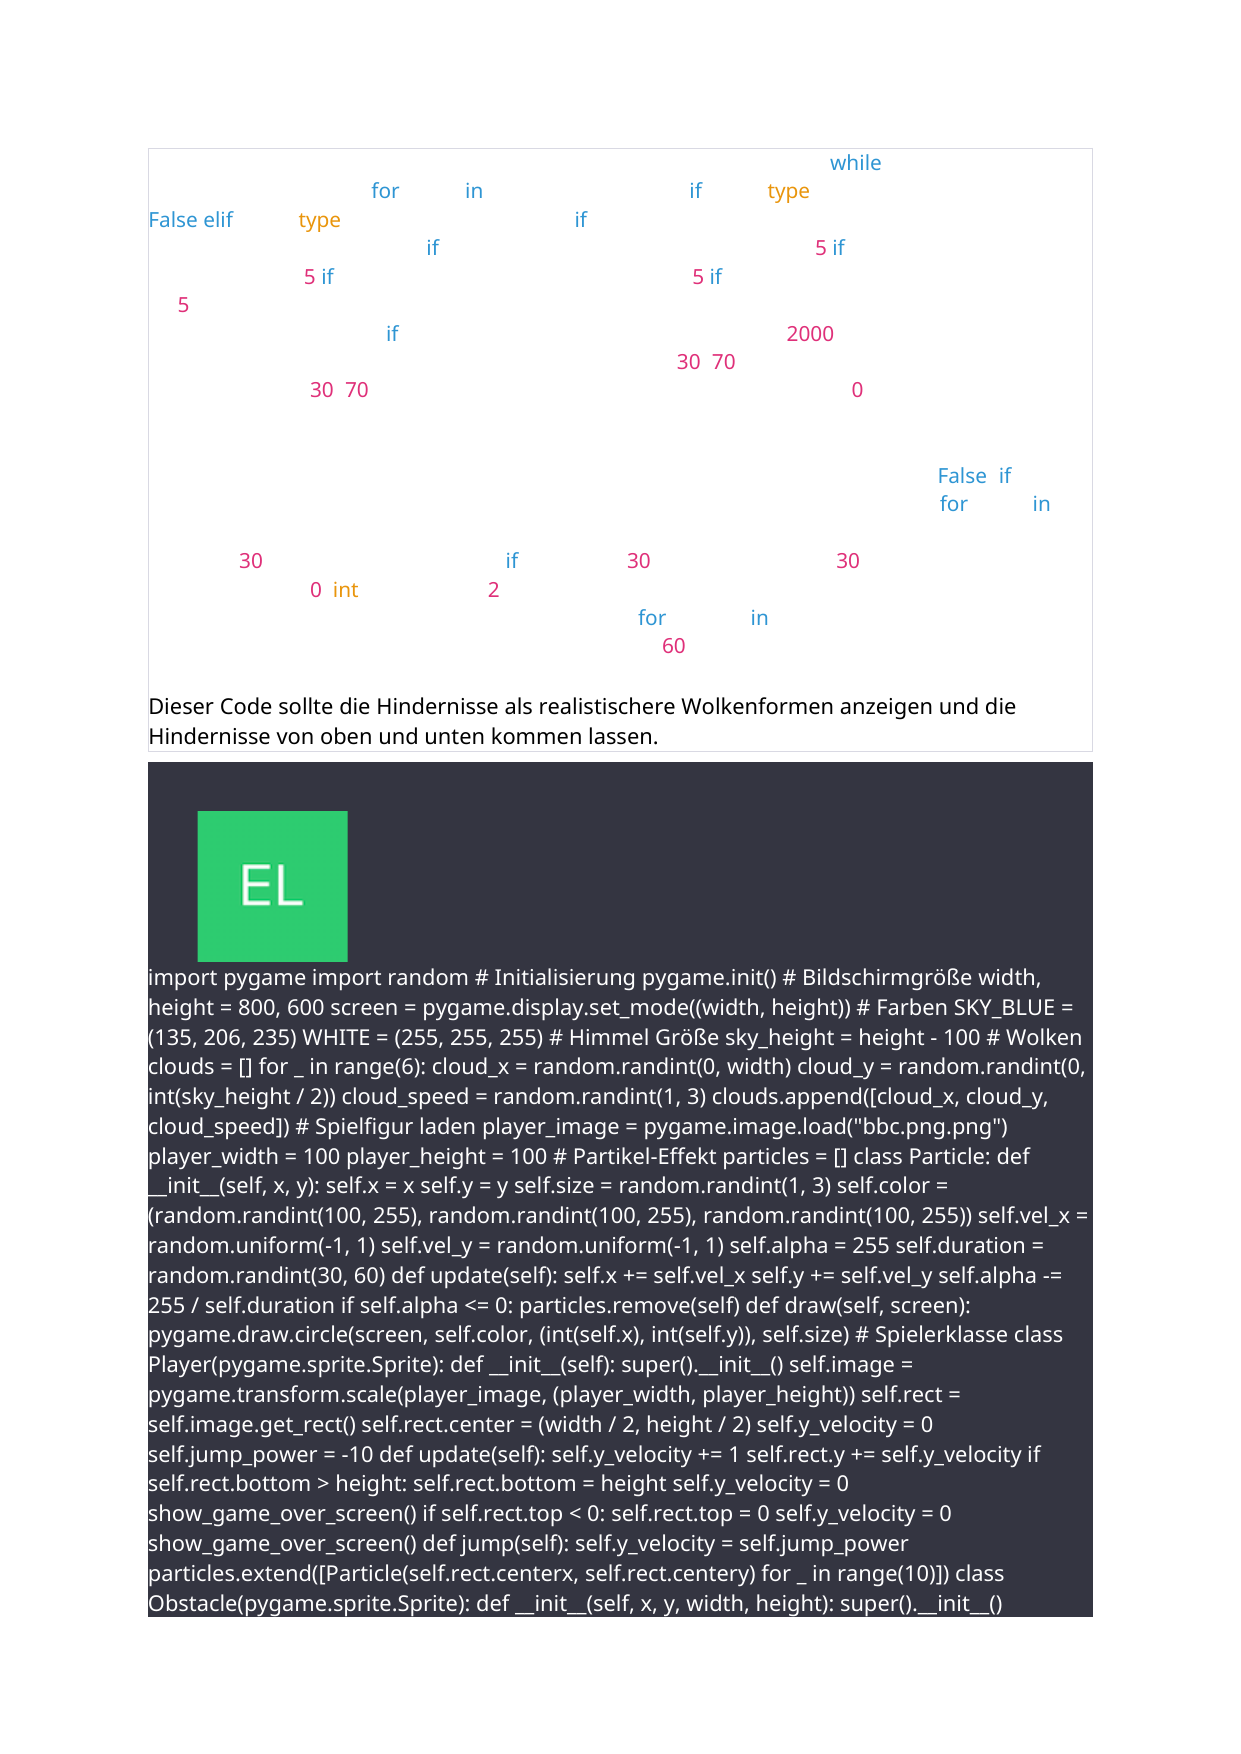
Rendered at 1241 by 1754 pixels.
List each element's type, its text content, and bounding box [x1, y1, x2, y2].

text import pygame import random # Initialisierung pygame.init() # Bildschirmgröße width, height = 800, 600 screen = pygame.display.set_mode((width, height)) # Farben SKY_BLUE = (135, 206, 235) WHITE = (255, 255, 255) # Himmel Größe sky_height = height - 100 # Wolken clouds = [] for _ in range(6): cloud_x = random.randint(0, width) cloud_y = random.randint(0, int(sky_height / 2)) cloud_speed = random.randint(1, 3) clouds.append([cloud_x, cloud_y, cloud_speed]) # Spielfigur laden player_image = pygame.image.load("bbc.png.png") player_width = 100 player_height = 100 # Partikel-Effekt particles = [] class Particle: def __init__(self, x, y): self.x = x self.y = y self.size = random.randint(1, 3) self.color = (random.randint(100, 255), random.randint(100, 255), random.randint(100, 255)) self.vel_x = random.uniform(-1, 1) self.vel_y = random.uniform(-1, 1) self.alpha = 255 self.duration = random.randint(30, 60) def update(self): self.x += self.vel_x self.y += self.vel_y self.alpha -= 255 / self.duration if self.alpha <= 0: particles.remove(self) def draw(self, screen): pygame.draw.circle(screen, self.color, (int(self.x), int(self.y)), self.size) # Spielerklasse class Player(pygame.sprite.Sprite): def __init__(self): super().__init__() self.image = pygame.transform.scale(player_image, (player_width, player_height)) self.rect = self.image.get_rect() self.rect.center = (width / 2, height / 2) self.y_velocity = 0 self.jump_power = -10 def update(self): self.y_velocity += 1 self.rect.y += self.y_velocity if self.rect.bottom > height: self.rect.bottom = height self.y_velocity = 0 show_game_over_screen() if self.rect.top < 0: self.rect.top = 0 self.y_velocity = 0 show_game_over_screen() def jump(self): self.y_velocity = self.jump_power particles.extend([Particle(self.rect.centerx, self.rect.centery) for _ in range(10)]) class Obstacle(pygame.sprite.Sprite): def __init__(self, x, y, width, height): super().__init__() [148, 962, 1093, 1617]
text pygame.time.Clock() obstacle_spawn_timer = pygame.time.get_ticks() while running: # Ereignisse überprüfen for event in pygame.event.get(): if event.type == pygame.QUIT: running = False elif event.type == pygame.KEYDOWN: if event.key == pygame.K_SPACE: player.jump() keys = pygame.key.get_pressed() if keys[pygame.K_LEFT]: player.rect.x -= 5 if keys[pygame.K_RIGHT]: player.rect.x += 5 if keys[pygame.K_UP]: player.rect.y -= 5 if keys[pygame.K_DOWN]: player.rect.y += 5 # Spiellogik all_sprites.update() # Hindernisse erzeugen current_time = pygame.time.get_ticks() if current_time - obstacle_spawn_timer > 2000: # Alle 2 Sekunden ein Hindernis erzeugen obstacle_width = random.randint(30, 70) obstacle_height = random.randint(30, 70) obstacle_x = width obstacle_y = random.randint(0, height - obstacle_height) obstacle = Obstacle(obstacle_x, obstacle_y, obstacle_width, obstacle_height) obstacles.add(obstacle) all_sprites.add(obstacle) obstacle_spawn_timer = current_time # Kollisionen überprüfen collisions = pygame.sprite.spritecollide(player, obstacles, False) if collisions: show_game_over_screen() # Bildschirm zeichnen screen.fill(SKY_BLUE) for cloud in clouds: cloud_x, cloud_y, cloud_speed = cloud pygame.draw.circle(screen, WHITE, (cloud_x, cloud_y), 30) cloud_x -= cloud_speed if cloud_x < -30: cloud_x = width + 30 cloud_y = random.randint(0, int(sky_height / 2)) cloud = (cloud_x, cloud_y, cloud_speed) all_sprites.draw(screen) # Partikel-Effekt zeichnen for particle in particles: particle.update() particle.draw(screen) pygame.display.flip() clock.tick(60) # Spiel beenden pygame.quit() [149, 149, 1092, 660]
text Dieser Code sollte die Hindernisse als realistischere Wolkenformen anzeigen und die Hindernisse von oben und unten kommen lassen. [149, 691, 1092, 751]
